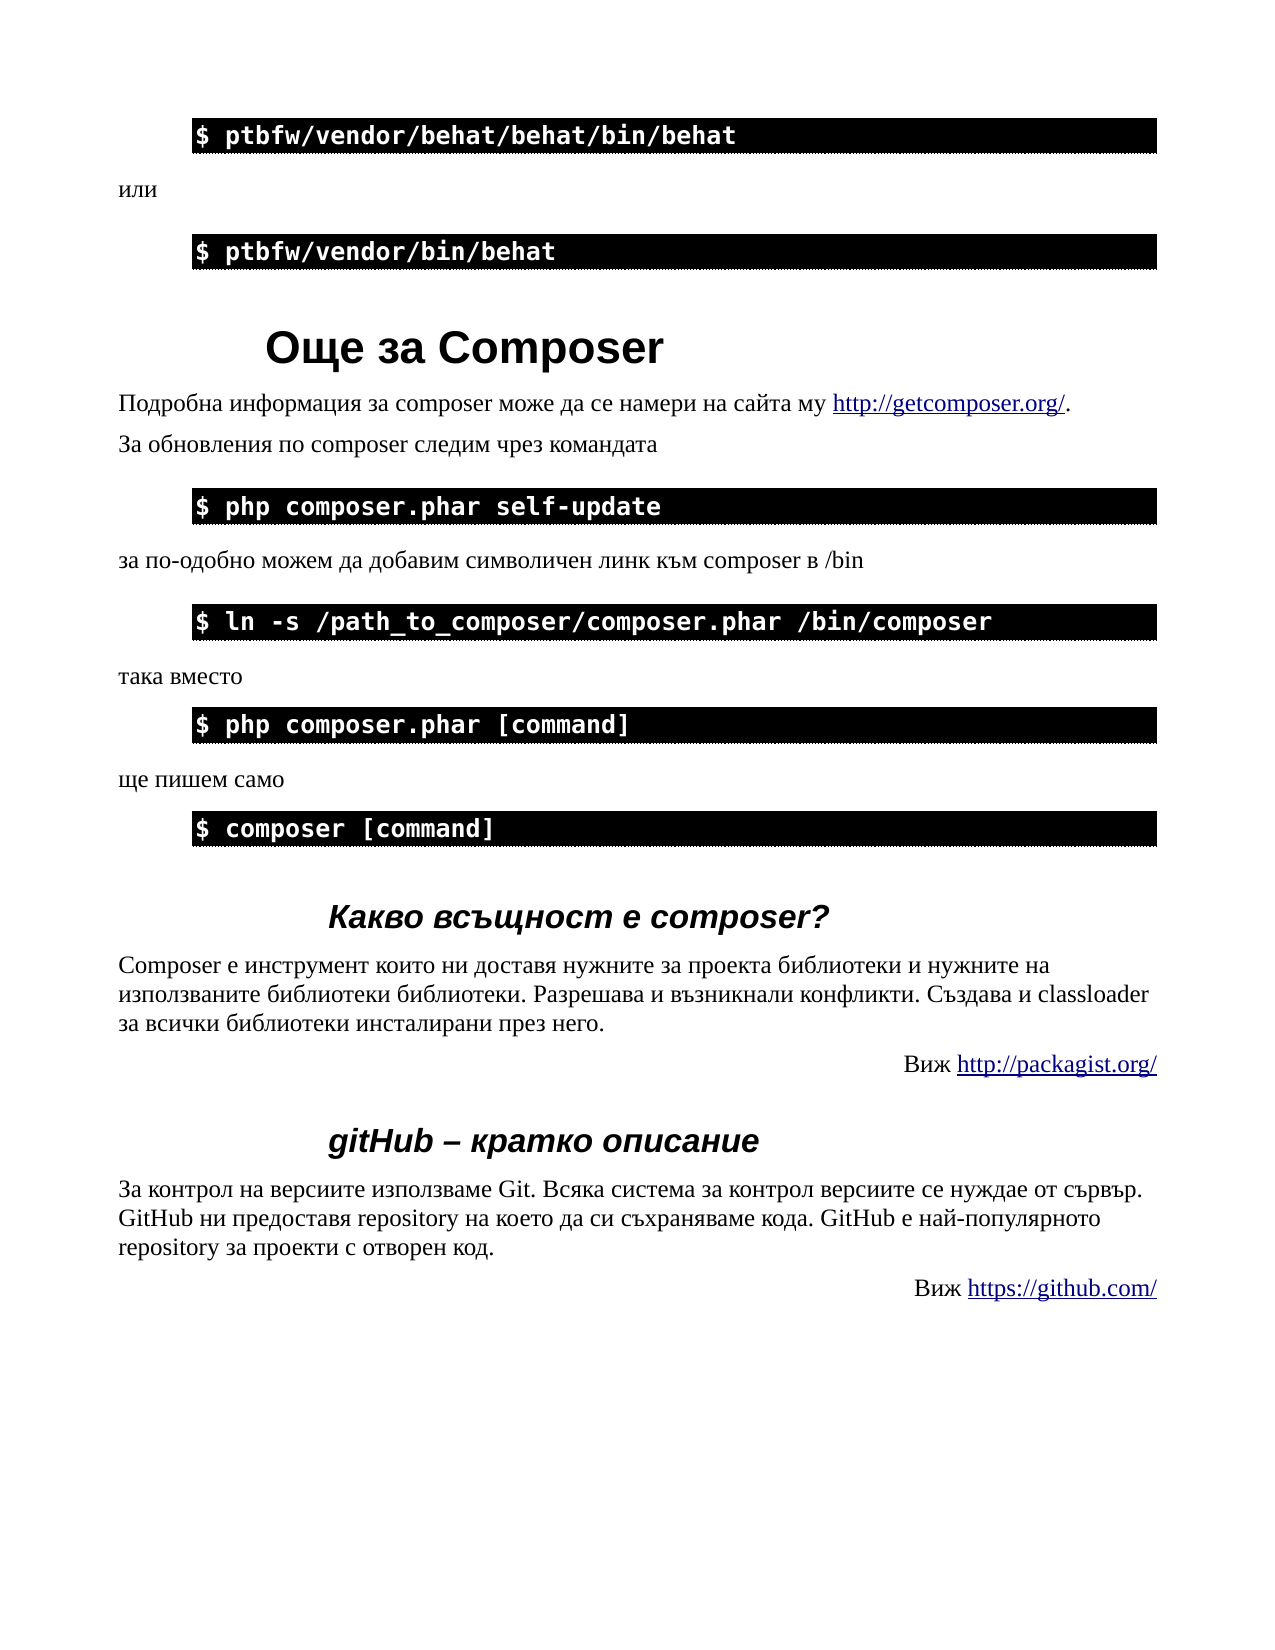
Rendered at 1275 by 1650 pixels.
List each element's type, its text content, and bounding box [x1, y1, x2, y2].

subtitle gitHub – кратко описание [328, 1121, 1157, 1159]
text За контрол на версиите използваме Git. Всяка система за контрол версиите се нуждае от сървър. GitHub ни предоставя repository на което да си съхраняваме кода. GitHub е най-популярното repository за проекти с отворен код. [118, 1174, 1157, 1260]
subtitle Още за Composer [265, 320, 1157, 373]
subtitle Какво всъщност е composer? [328, 897, 1157, 936]
text $ ptbfw/vendor/behat/behat/bin/behat [192, 118, 1157, 153]
text Подробна информация за composer може да се намери на сайта му http://getcomposer.org/. [118, 388, 1157, 417]
text $ ptbfw/vendor/bin/behat [192, 234, 1157, 269]
text Виж https://github.com/ [118, 1273, 1157, 1302]
text така вместо [118, 661, 1157, 689]
text $ ln -s /path_to_composer/composer.phar /bin/composer [192, 604, 1157, 640]
text ще пишем само [118, 764, 1157, 793]
text или [118, 174, 1157, 203]
text $ php composer.phar self-update [192, 488, 1157, 524]
text за по-одобно можем да добавим символичен линк към composer в /bin [118, 545, 1157, 574]
text $ php composer.phar [command] [192, 707, 1157, 743]
text $ composer [command] [192, 811, 1157, 846]
text Composer е инструмент които ни доставя нужните за проекта библиотеки и нужните на използваните библиотеки библиотеки. Разрешава и възникнали конфликти. Създава и classloader за всички библиотеки инсталирани през него. [118, 951, 1157, 1037]
text Виж http://packagist.org/ [118, 1049, 1157, 1078]
text За обновления по composer следим чрез командата [118, 429, 1157, 458]
